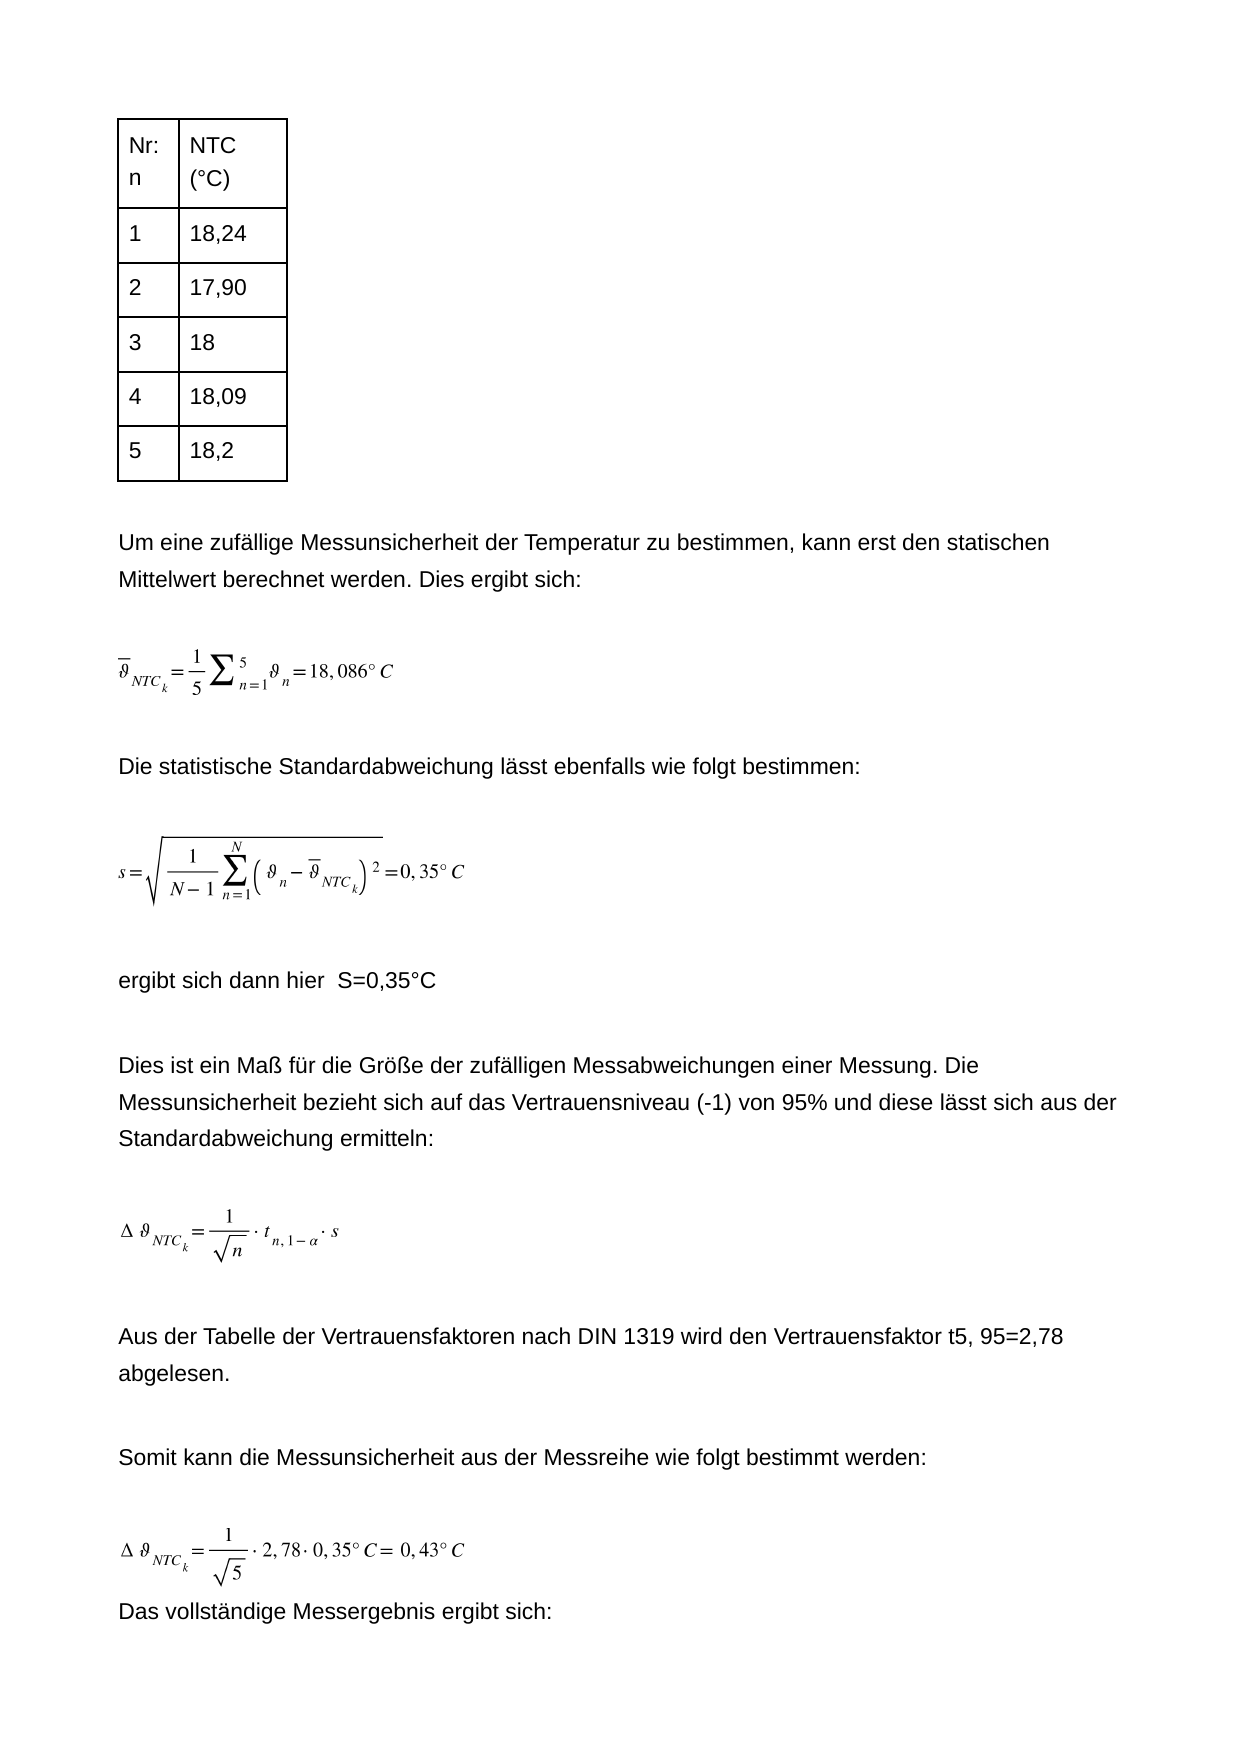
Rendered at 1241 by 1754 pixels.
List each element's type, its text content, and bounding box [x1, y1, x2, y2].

table_cell 18,2 [180, 427, 286, 479]
picture [118, 1209, 340, 1263]
table_cell 3 [119, 318, 178, 371]
text Um eine zufällige Messunsicherheit der Temperatur zu bestimmen, kann erst den statischen Mittelwert berechnet werden. Dies ergibt sich: [118, 529, 1122, 592]
text ergibt sich dann hier S=0,35°C [118, 965, 1122, 994]
text Aus der Tabelle der Vertrauensfaktoren nach DIN 1319 wird den Vertrauensfaktor t5, 95=2,78 abgelesen. [118, 1321, 1122, 1386]
table_header NTC (°C) [180, 120, 286, 207]
picture [118, 836, 465, 907]
table_cell 18 [180, 318, 286, 371]
table_header Nr: n [119, 120, 178, 207]
text Dies ist ein Maß für die Größe der zufälligen Messabweichungen einer Messung. Die Messunsicherheit bezieht sich auf das Vertrauensniveau (-1) von 95% und diese lässt sich aus der Standardabweichung ermitteln: [118, 1052, 1122, 1152]
table_cell 4 [119, 373, 178, 425]
table_cell 18,09 [180, 373, 286, 425]
table_cell 17,90 [180, 264, 286, 316]
text Das vollständige Messergebnis ergibt sich: [118, 1598, 1122, 1624]
table_cell 2 [119, 264, 178, 316]
table_cell 1 [119, 209, 178, 262]
picture [118, 1528, 465, 1587]
text Die statistische Standardabweichung lässt ebenfalls wie folgt bestimmen: [118, 753, 1122, 779]
table_cell 5 [119, 427, 178, 479]
table_cell 18,24 [180, 209, 286, 262]
picture [118, 649, 394, 695]
text Somit kann die Messunsicherheit aus der Messreihe wie folgt bestimmt werden: [118, 1444, 1122, 1470]
